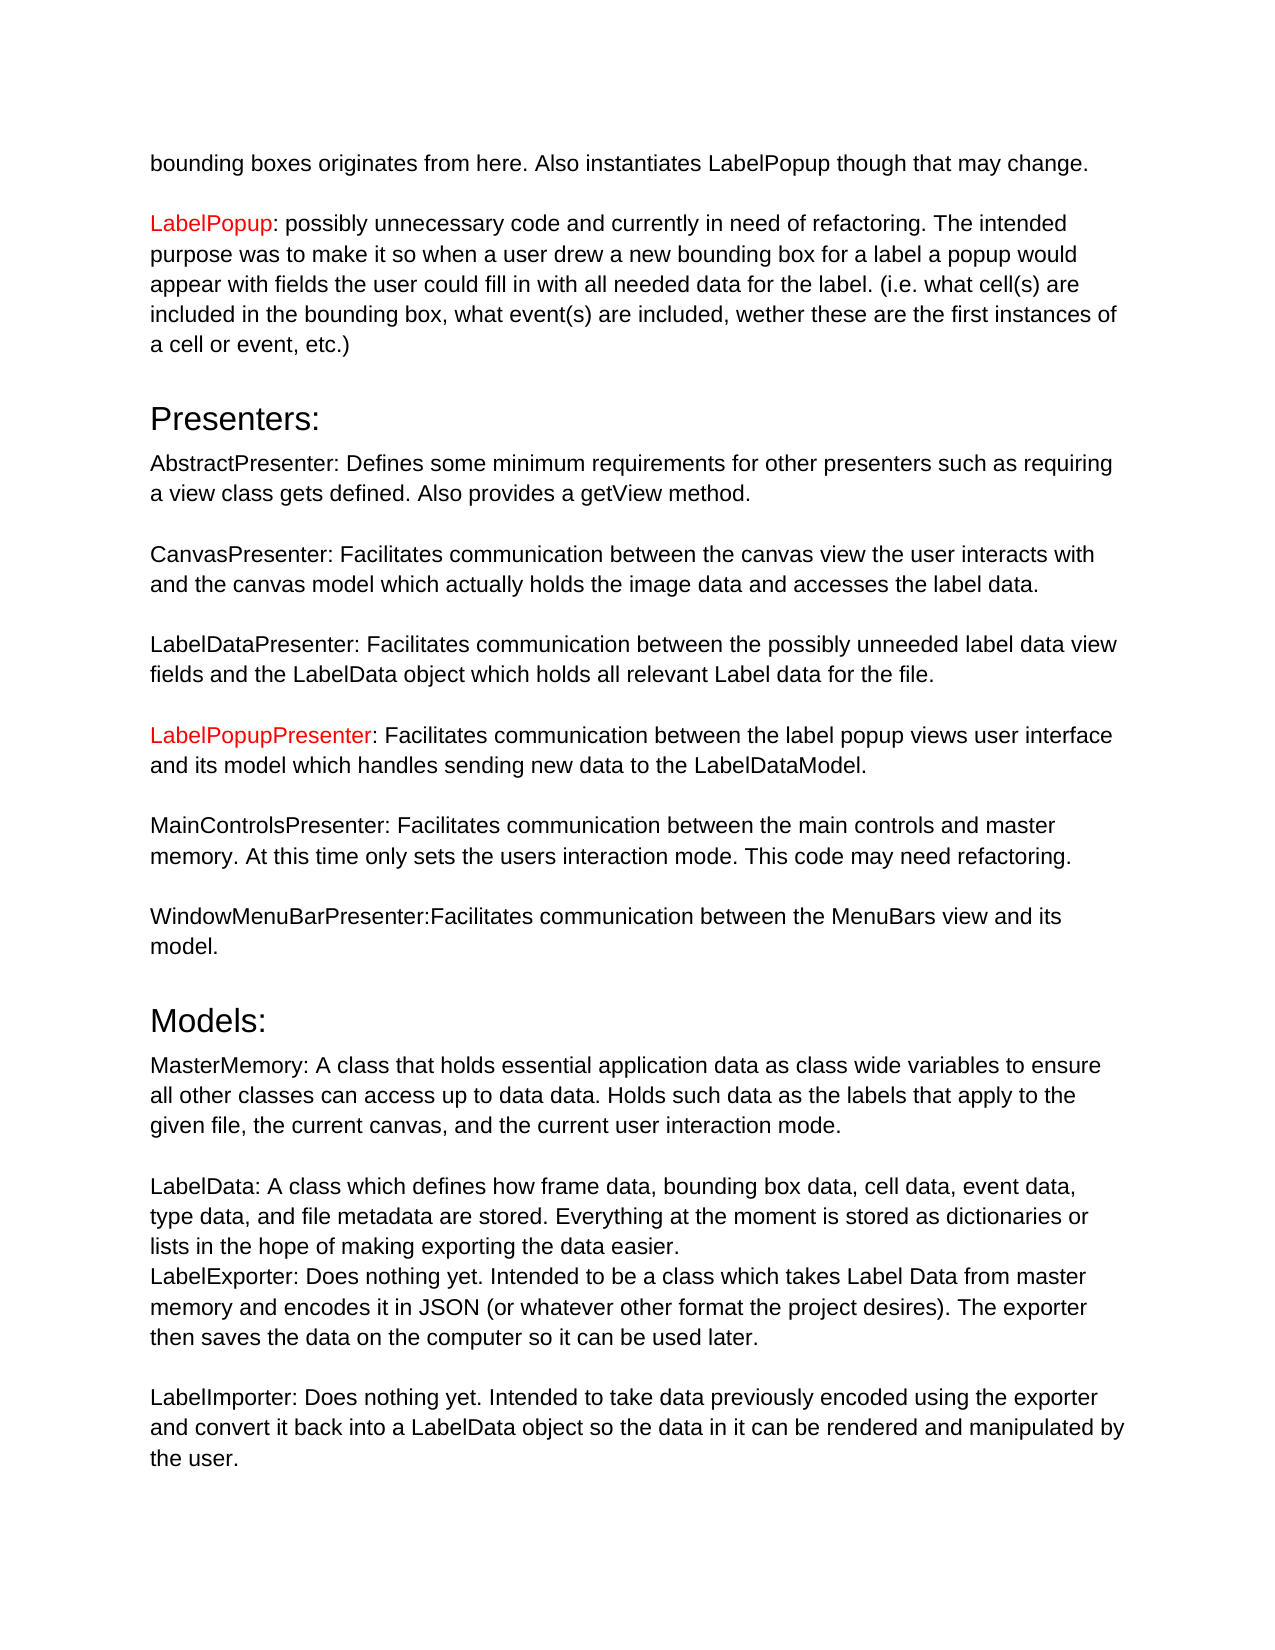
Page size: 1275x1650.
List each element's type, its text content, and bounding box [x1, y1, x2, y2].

text LabelDataPresenter: Facilitates communication between the possibly unneeded label data view fields and the LabelData object which holds all relevant Label data for the file. [150, 631, 1125, 688]
text LabelExporter: Does nothing yet. Intended to be a class which takes Label Data from master memory and encodes it in JSON (or whatever other format the project desires). The exporter then saves the data on the computer so it can be used later. [150, 1263, 1125, 1350]
text MainControlsPresenter: Facilitates communication between the main controls and master memory. At this time only sets the users interaction mode. This code may need refactoring. [150, 812, 1125, 869]
text LabelImporter: Does nothing yet. Intended to take data previously encoded using the exporter and convert it back into a LabelData object so the data in it can be rendered and manipulated by the user. [150, 1384, 1125, 1471]
subtitle Models: [150, 1001, 1125, 1039]
text WindowMenuBarPresenter:Facilitates communication between the MenuBars view and its model. [150, 903, 1125, 959]
text AbstractPresenter: Defines some minimum requirements for other presenters such as requiring a view class gets defined. Also provides a getView method. [150, 450, 1125, 506]
text LabelPopupPresenter: Facilitates communication between the label popup views user interface and its model which handles sending new data to the LabelDataModel. [150, 722, 1125, 778]
text MasterMemory: A class that holds essential application data as class wide variables to ensure all other classes can access up to data data. Holds such data as the labels that apply to the given file, the current canvas, and the current user interaction mode. [150, 1052, 1125, 1139]
text CanvasPresenter: Facilitates communication between the canvas view the user interacts with and the canvas model which actually holds the image data and accesses the label data. [150, 541, 1125, 597]
subtitle Presenters: [150, 399, 1125, 437]
text bounding boxes originates from here. Also instantiates LabelPopup though that may change. [150, 150, 1125, 176]
text LabelData: A class which defines how frame data, bounding box data, cell data, event data, type data, and file metadata are stored. Everything at the moment is stored as dictionaries or lists in the hope of making exporting the data easier. [150, 1173, 1125, 1259]
text LabelPopup: possibly unnecessary code and currently in need of refactoring. The intended purpose was to make it so when a user drew a new bounding box for a label a popup would appear with fields the user could fill in with all needed data for the label. (i.e. what cell(s) are included in the bounding box, what event(s) are included, wether these are the first instances of a cell or event, etc.) [150, 210, 1125, 358]
